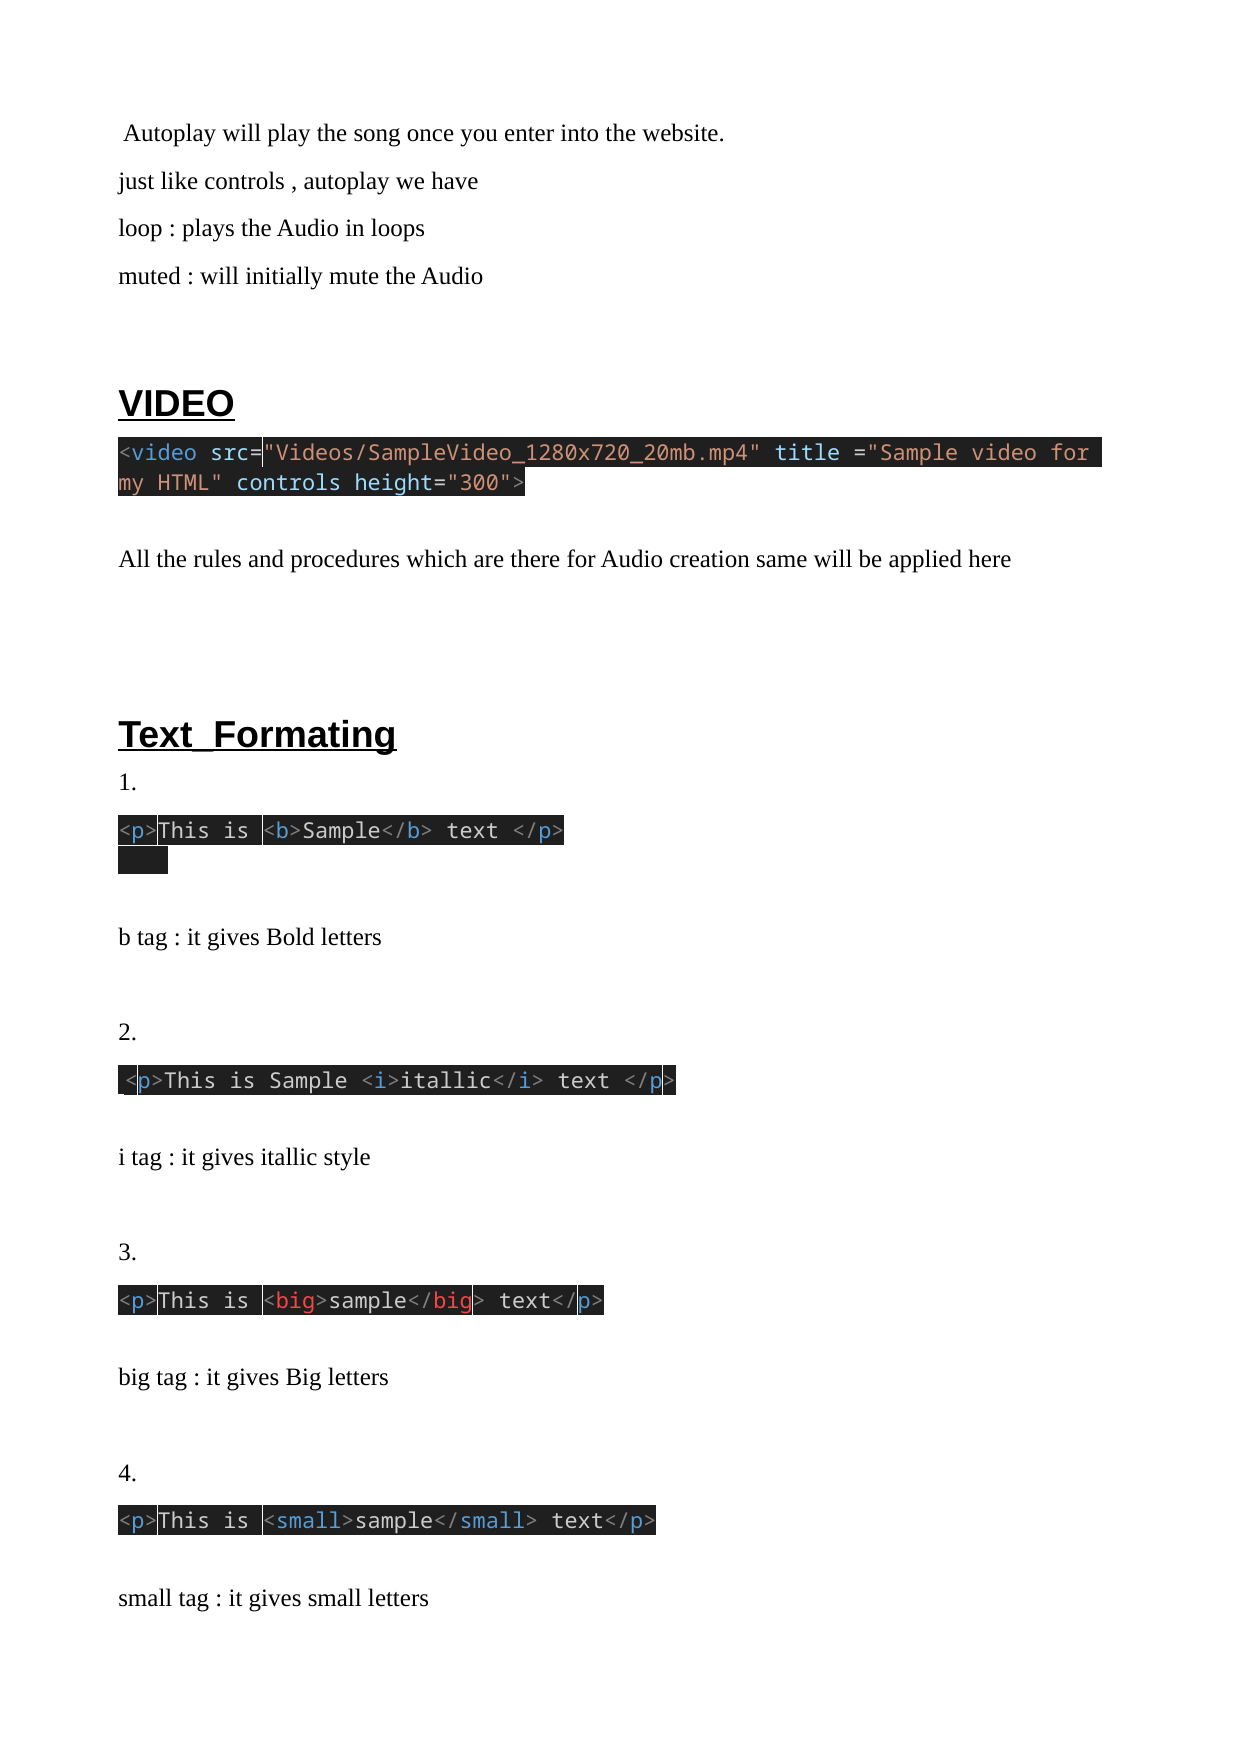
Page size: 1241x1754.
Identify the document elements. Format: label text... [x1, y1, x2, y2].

text <p>This is Sample <i>itallic</i> text </p> [118, 1065, 1122, 1095]
text 1. [118, 767, 1122, 796]
text b tag : it gives Bold letters [118, 922, 1122, 951]
subtitle VIDEO [118, 381, 1122, 424]
text <p>This is <small>sample</small> text</p> [118, 1505, 1122, 1535]
text 2. [118, 1017, 1122, 1046]
text loop : plays the Audio in loops [118, 213, 1122, 242]
text big tag : it gives Big letters [118, 1362, 1122, 1391]
text All the rules and procedures which are there for Audio creation same will be applied here [118, 544, 1122, 573]
text muted : will initially mute the Audio [118, 261, 1122, 290]
text <p>This is <b>Sample</b> text </p> [118, 815, 1122, 845]
subtitle Text_Formating [118, 712, 1122, 755]
text small tag : it gives small letters [118, 1583, 1122, 1611]
text <p>This is <big>sample</big> text</p> [118, 1285, 1122, 1315]
text 4. [118, 1458, 1122, 1486]
text Autoplay will play the song once you enter into the website. [118, 118, 1122, 147]
text <video src="Videos/SampleVideo_1280x720_20mb.mp4" title ="Sample video for my HTML" controls height="300"> [118, 437, 1122, 496]
text 3. [118, 1237, 1122, 1266]
text just like controls , autoplay we have [118, 166, 1122, 194]
text i tag : it gives itallic style [118, 1142, 1122, 1171]
